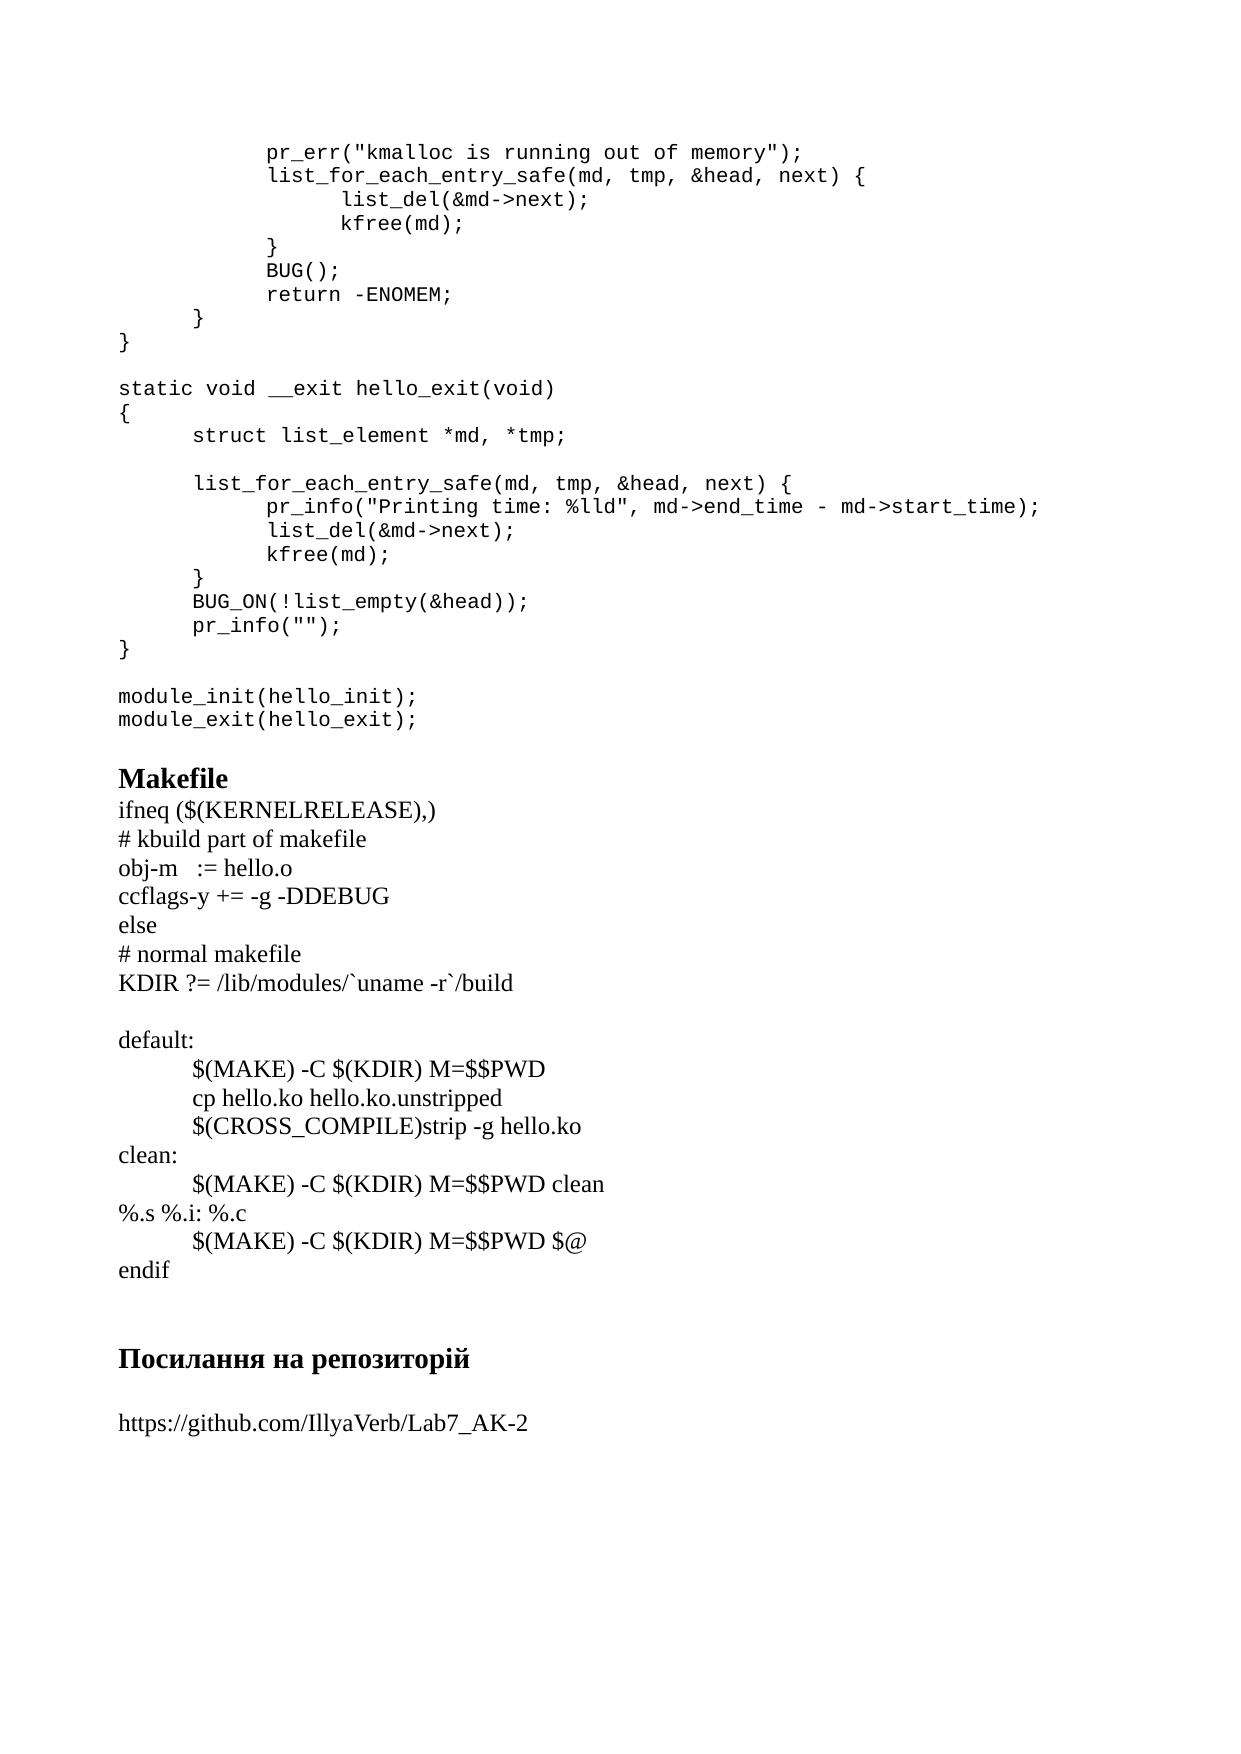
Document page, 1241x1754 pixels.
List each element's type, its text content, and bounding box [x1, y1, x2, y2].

text obj-m := hello.o [118, 853, 1122, 881]
text list_del(&md->next); [118, 520, 1122, 544]
text $(MAKE) -C $(KDIR) M=$$PWD [118, 1054, 1122, 1083]
text BUG(); [118, 260, 1122, 284]
text list_for_each_entry_safe(md, tmp, &head, next) { [118, 473, 1122, 496]
text else [118, 910, 1122, 939]
text pr_err("kmalloc is running out of memory"); [118, 142, 1122, 165]
text } [118, 236, 1122, 260]
text struct list_element *md, *tmp; [118, 426, 1122, 449]
text kfree(md); [118, 544, 1122, 567]
text KDIR ?= /lib/modules/`uname -r`/build [118, 968, 1122, 996]
text cp hello.ko hello.ko.unstripped [118, 1083, 1122, 1111]
text $(MAKE) -C $(KDIR) M=$$PWD clean [118, 1169, 1122, 1198]
text pr_info(""); [118, 615, 1122, 638]
text ccflags-y += -g -DDEBUG [118, 881, 1122, 910]
text default: [118, 1025, 1122, 1054]
text Makefile [118, 762, 1122, 795]
text endif [118, 1255, 1122, 1284]
text # normal makefile [118, 939, 1122, 968]
text list_del(&md->next); [118, 189, 1122, 213]
text return -ENOMEM; [118, 284, 1122, 307]
text $(CROSS_COMPILE)strip -g hello.ko [118, 1111, 1122, 1140]
text } [118, 331, 1122, 354]
text BUG_ON(!list_empty(&head)); [118, 591, 1122, 615]
text } [118, 307, 1122, 331]
text https://github.com/IllyaVerb/Lab7_AK-2 [118, 1408, 1122, 1437]
text static void __exit hello_exit(void) [118, 378, 1122, 402]
text { [118, 402, 1122, 426]
text clean: [118, 1140, 1122, 1169]
text kfree(md); [118, 213, 1122, 236]
text module_init(hello_init); [118, 686, 1122, 709]
text Посилання на репозиторій [118, 1341, 1122, 1375]
text $(MAKE) -C $(KDIR) M=$$PWD $@ [118, 1226, 1122, 1255]
text list_for_each_entry_safe(md, tmp, &head, next) { [118, 165, 1122, 189]
text pr_info("Printing time: %lld", md->end_time - md->start_time); [118, 496, 1122, 520]
text } [118, 567, 1122, 591]
text module_exit(hello_exit); [118, 709, 1122, 733]
text } [118, 638, 1122, 662]
text ifneq ($(KERNELRELEASE),) [118, 795, 1122, 824]
text %.s %.i: %.c [118, 1198, 1122, 1226]
text # kbuild part of makefile [118, 824, 1122, 853]
